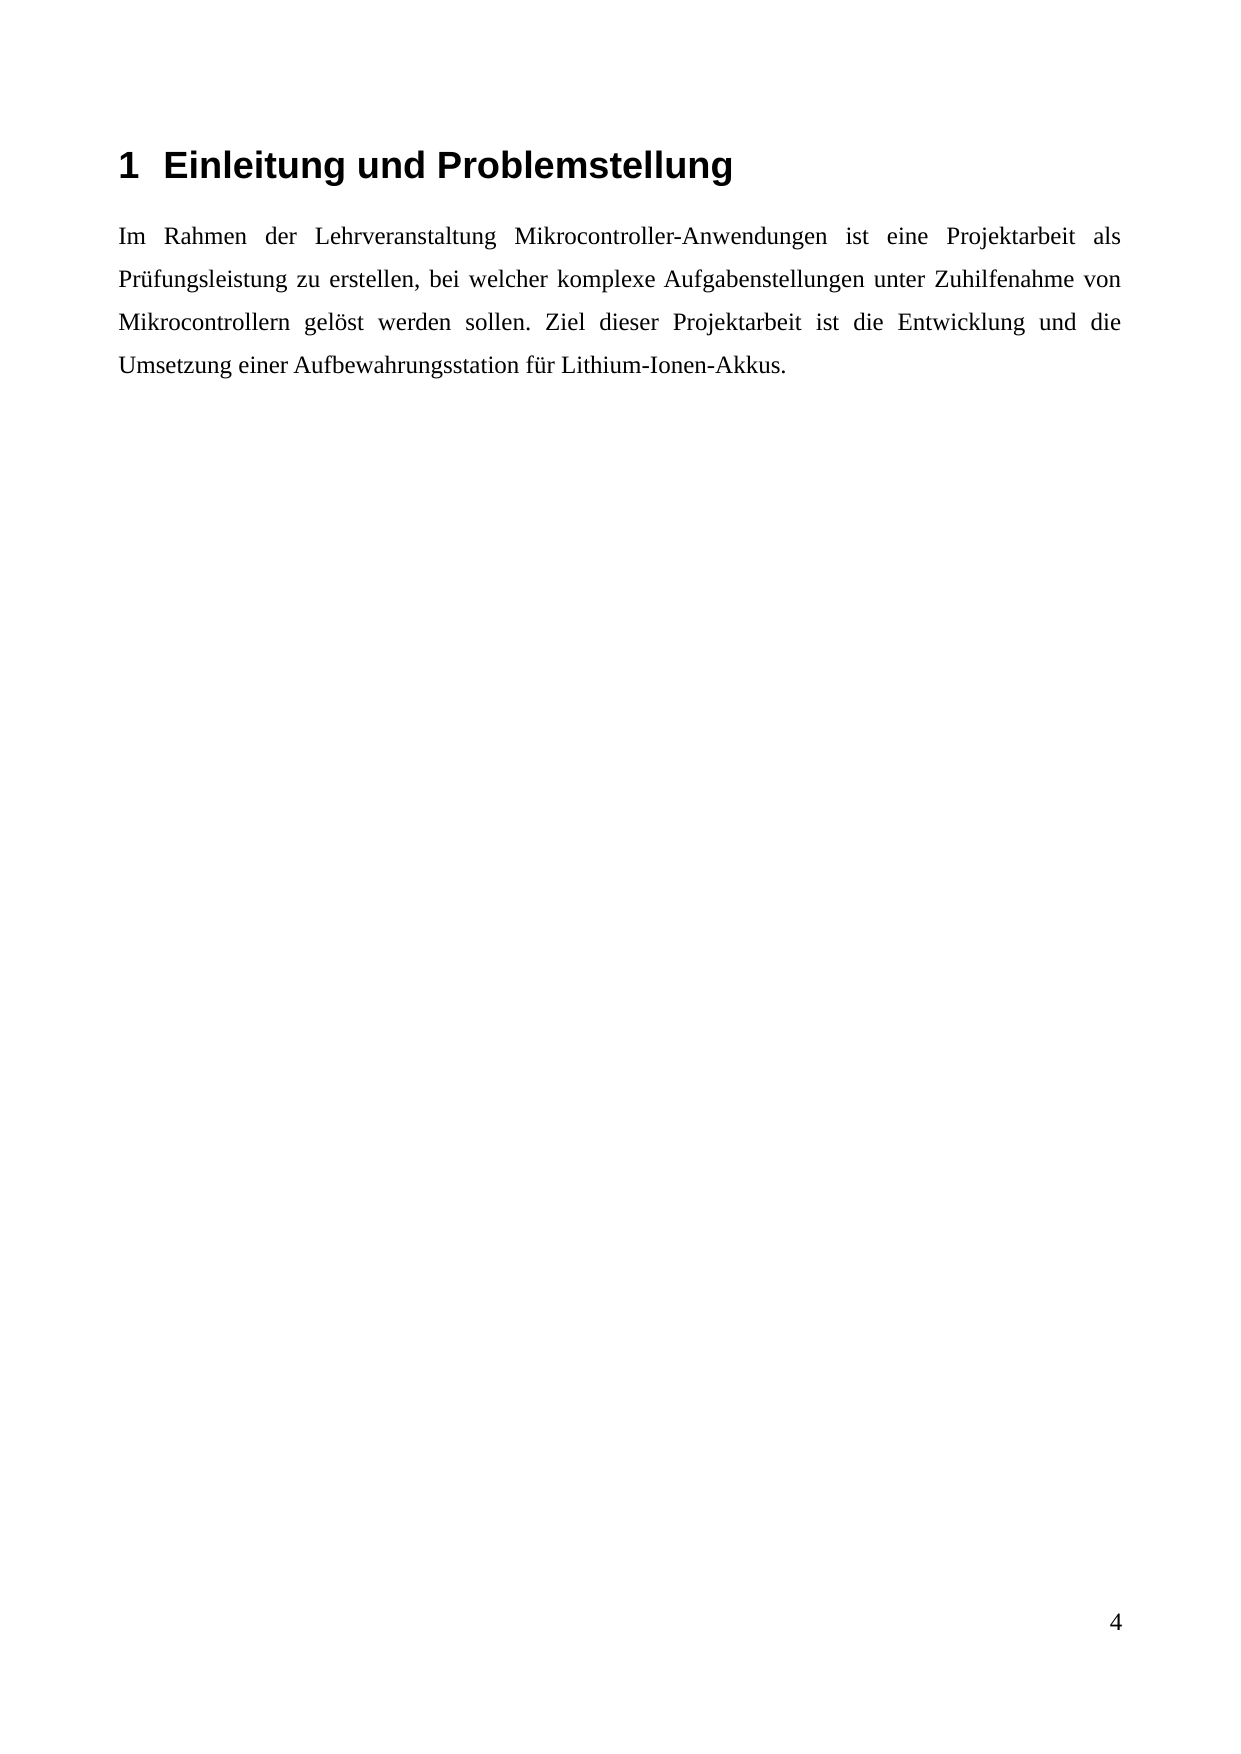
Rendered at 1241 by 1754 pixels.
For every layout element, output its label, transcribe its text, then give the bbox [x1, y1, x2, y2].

text Im Rahmen der Lehrveranstaltung Mikrocontroller-Anwendungen ist eine Projektarbeit als Prüfungsleistung zu erstellen, bei welcher komplexe Aufgabenstellungen unter Zuhilfenahme von Mikrocontrollern gelöst werden sollen. Ziel dieser Projektarbeit ist die Entwicklung und die Umsetzung einer Aufbewahrungsstation für Lithium-Ionen-Akkus. [118, 221, 1122, 379]
subtitle Einleitung und Problemstellung [118, 143, 1122, 187]
